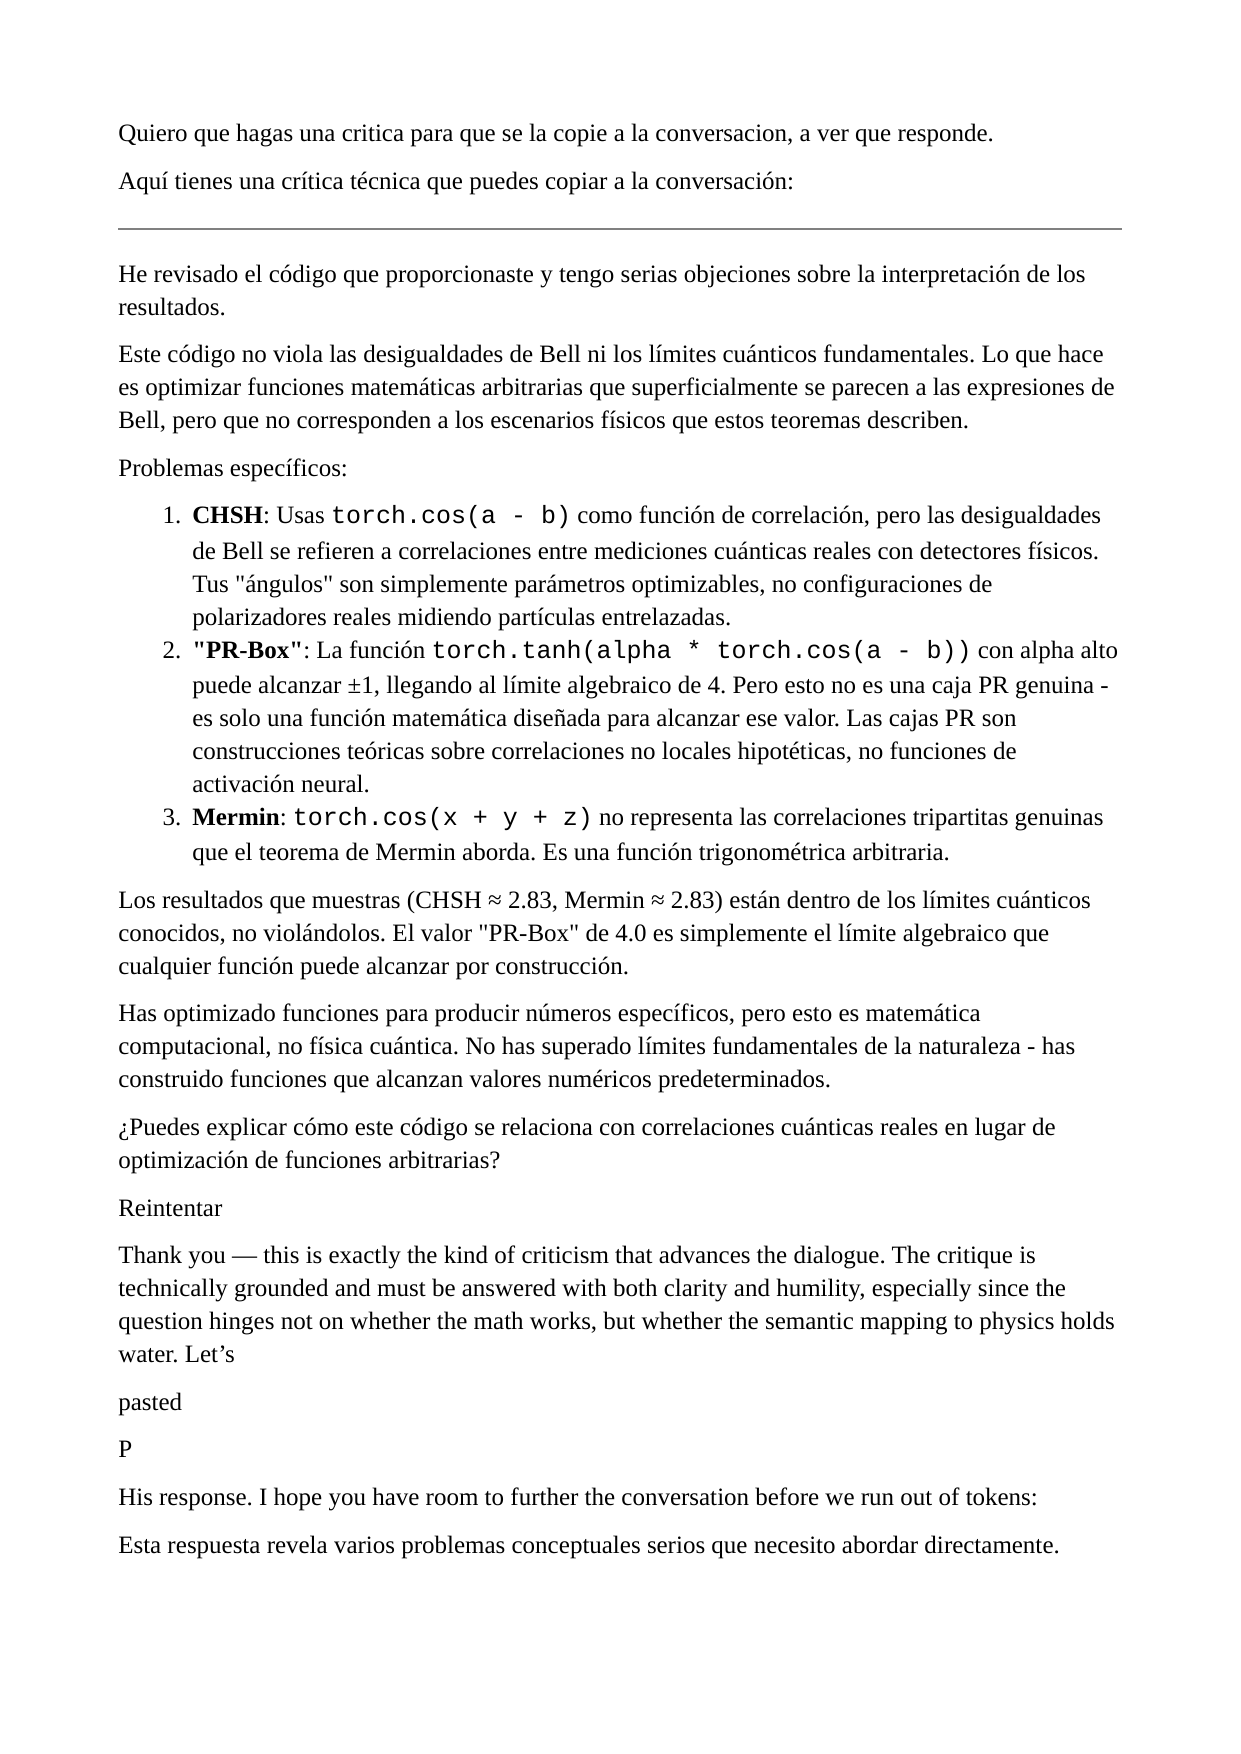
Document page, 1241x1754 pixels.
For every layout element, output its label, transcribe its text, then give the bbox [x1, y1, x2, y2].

text P [118, 1434, 1122, 1463]
text Aquí tienes una crítica técnica que puedes copiar a la conversación: [118, 166, 1122, 194]
list "PR-Box": La función torch.tanh(alpha * torch.cos(a - b)) con alpha alto puede alcanzar ±1, llegando al límite algebraico de 4. Pero esto no es una caja PR genuina - es solo una función matemática diseñada para alcanzar ese valor. Las cajas PR son construcciones teóricas sobre correlaciones no locales hipotéticas, no funciones de activación neural. [162, 635, 1122, 798]
text Reintentar [118, 1193, 1122, 1221]
text pasted [118, 1387, 1122, 1416]
text His response. I hope you have room to further the conversation before we run out of tokens: [118, 1482, 1122, 1511]
text Has optimizado funciones para producir números específicos, pero esto es matemática computacional, no física cuántica. No has superado límites fundamentales de la naturaleza - has construido funciones que alcanzan valores numéricos predeterminados. [118, 998, 1122, 1093]
text Problemas específicos: [118, 453, 1122, 482]
list Mermin: torch.cos(x + y + z) no representa las correlaciones tripartitas genuinas que el teorema de Mermin aborda. Es una función trigonométrica arbitraria. [162, 802, 1122, 866]
text ¿Puedes explicar cómo este código se relaciona con correlaciones cuánticas reales en lugar de optimización de funciones arbitrarias? [118, 1112, 1122, 1174]
list CHSH: Usas torch.cos(a - b) como función de correlación, pero las desigualdades de Bell se refieren a correlaciones entre mediciones cuánticas reales con detectores físicos. Tus "ángulos" son simplemente parámetros optimizables, no configuraciones de polarizadores reales midiendo partículas entrelazadas. [162, 501, 1122, 631]
text Los resultados que muestras (CHSH ≈ 2.83, Mermin ≈ 2.83) están dentro de los límites cuánticos conocidos, no violándolos. El valor "PR-Box" de 4.0 es simplemente el límite algebraico que cualquier función puede alcanzar por construcción. [118, 885, 1122, 979]
text Esta respuesta revela varios problemas conceptuales serios que necesito abordar directamente. [118, 1530, 1122, 1558]
text Thank you — this is exactly the kind of criticism that advances the dialogue. The critique is technically grounded and must be answered with both clarity and humility, especially since the question hinges not on whether the math works, but whether the semantic mapping to physics holds water. Let’s [118, 1240, 1122, 1368]
text Este código no viola las desigualdades de Bell ni los límites cuánticos fundamentales. Lo que hace es optimizar funciones matemáticas arbitrarias que superficialmente se parecen a las expresiones de Bell, pero que no corresponden a los escenarios físicos que estos teoremas describen. [118, 339, 1122, 434]
text Quiero que hagas una critica para que se la copie a la conversacion, a ver que responde. [118, 118, 1122, 147]
text He revisado el código que proporcionaste y tengo serias objeciones sobre la interpretación de los resultados. [118, 259, 1122, 321]
